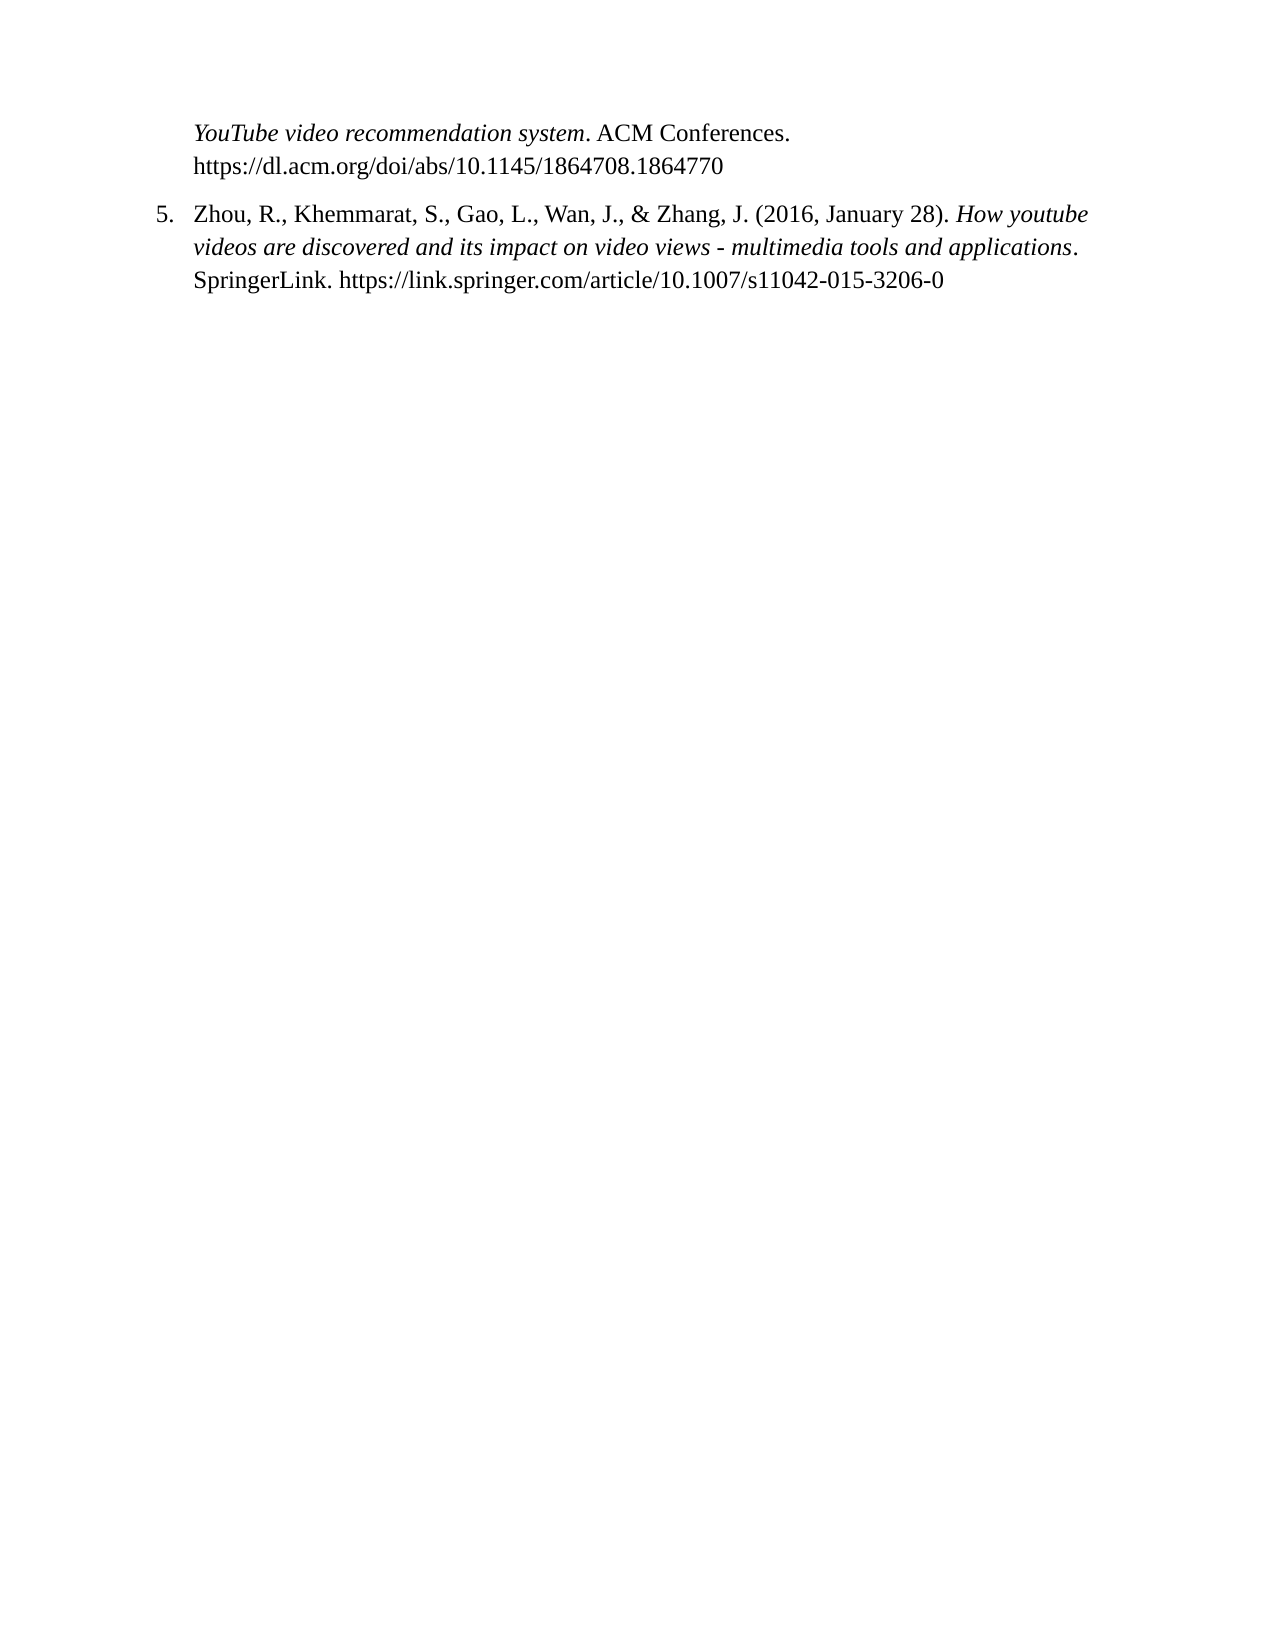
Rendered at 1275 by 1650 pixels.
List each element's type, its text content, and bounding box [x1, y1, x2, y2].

list Zhou, R., Khemmarat, S., Gao, L., Wan, J., & Zhang, J. (2016, January 28). How youtube videos are discovered and its impact on video views - multimedia tools and applications. SpringerLink. https://link.springer.com/article/10.1007/s11042-015-3206-0 [156, 199, 1157, 293]
list YouTube video recommendation system. ACM Conferences. https://dl.acm.org/doi/abs/10.1145/1864708.1864770 [156, 118, 1157, 180]
